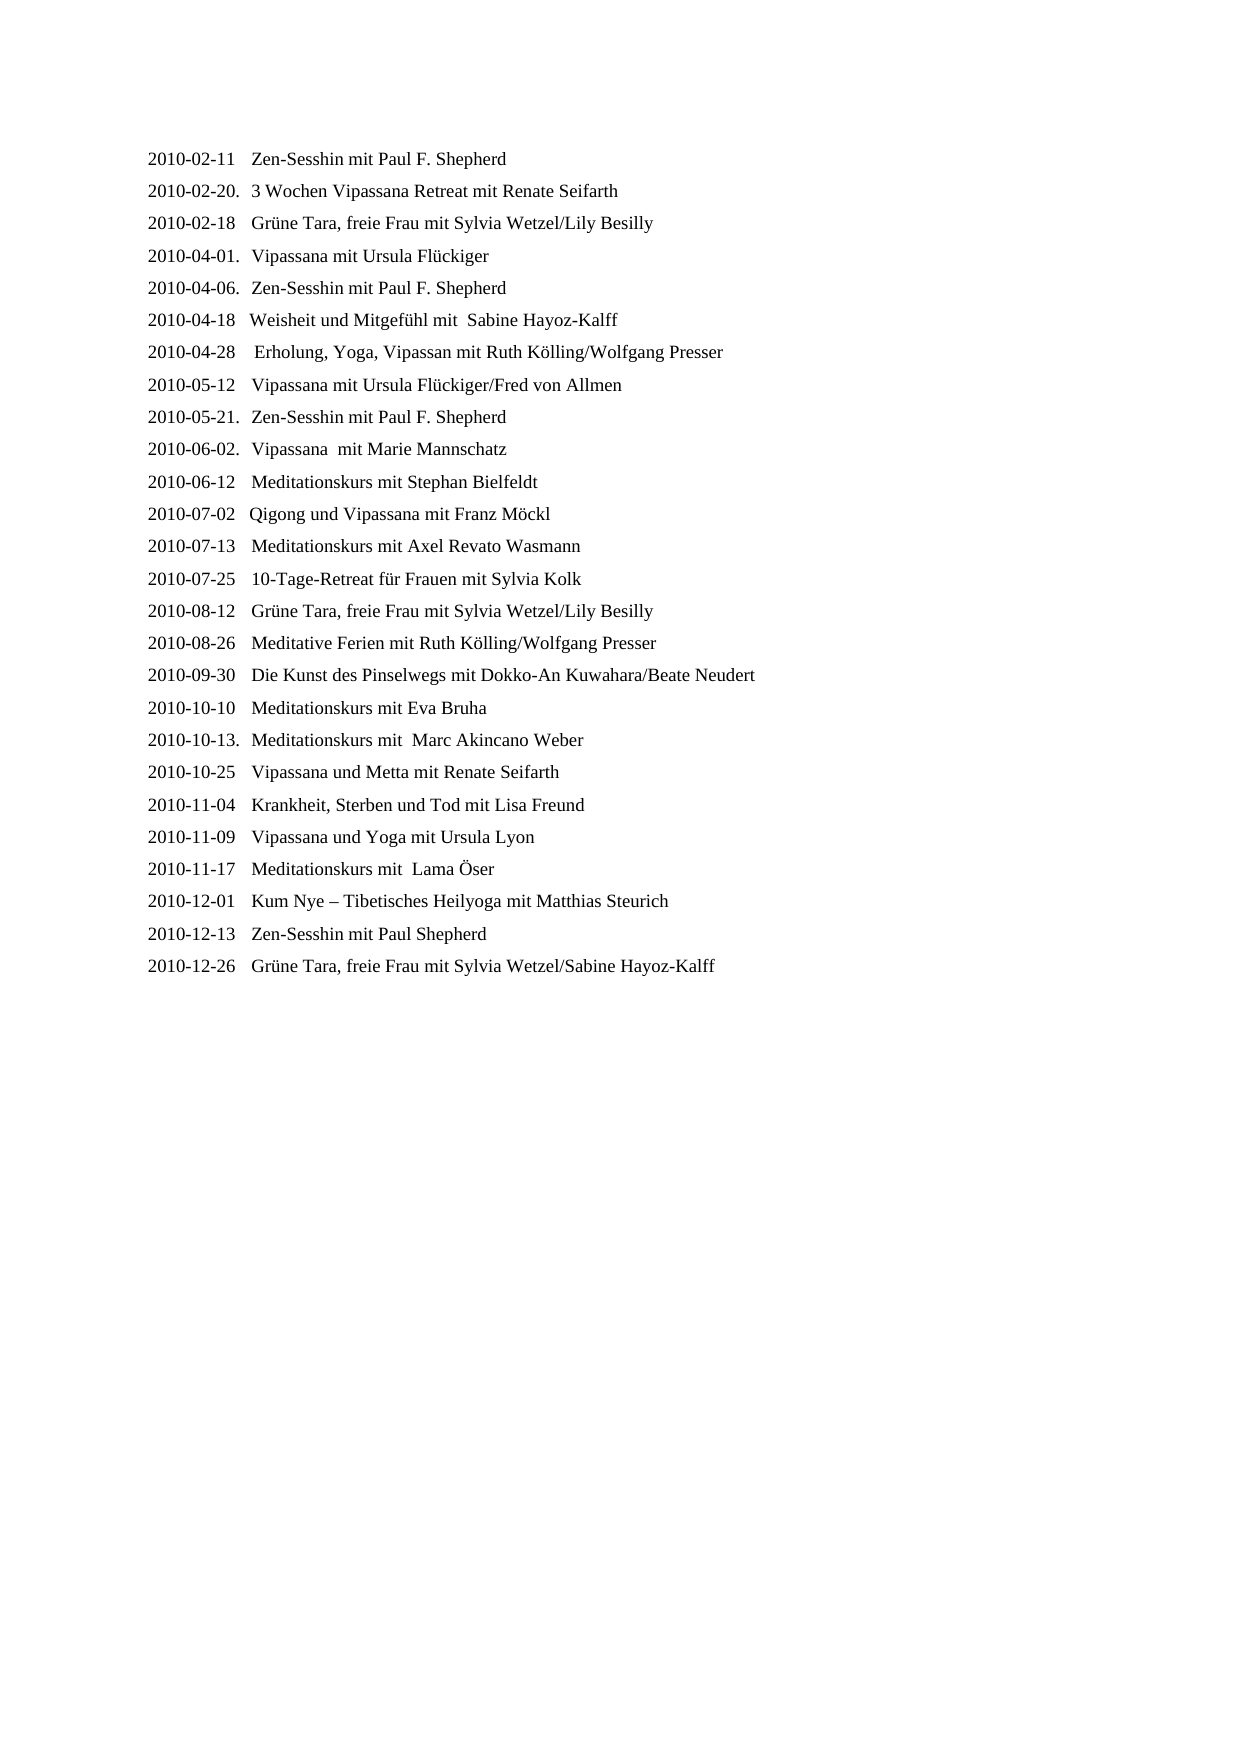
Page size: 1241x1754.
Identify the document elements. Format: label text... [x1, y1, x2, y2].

text 2010-10-25 Vipassana und Metta mit Renate Seifarth [148, 761, 1092, 783]
text 2010-02-11 Zen-Sesshin mit Paul F. Shepherd [148, 148, 1092, 169]
text 2010-02-18 Grüne Tara, freie Frau mit Sylvia Wetzel/Lily Besilly [148, 212, 1092, 234]
text 2010-07-13 Meditationskurs mit Axel Revato Wasmann [148, 535, 1092, 557]
text 2010-07-25 10-Tage-Retreat für Frauen mit Sylvia Kolk [148, 567, 1092, 589]
text 2010-12-13 Zen-Sesshin mit Paul Shepherd [148, 923, 1092, 944]
text 2010-12-01 Kum Nye – Tibetisches Heilyoga mit Matthias Steurich [148, 890, 1092, 912]
text 2010-10-10 Meditationskurs mit Eva Bruha [148, 697, 1092, 718]
text 2010-11-04 Krankheit, Sterben und Tod mit Lisa Freund [148, 793, 1092, 815]
text 2010-06-12 Meditationskurs mit Stephan Bielfeldt [148, 471, 1092, 492]
text 2010-06-02. Vipassana mit Marie Mannschatz [148, 438, 1092, 460]
text 2010-08-12 Grüne Tara, freie Frau mit Sylvia Wetzel/Lily Besilly [148, 600, 1092, 621]
text 2010-11-09 Vipassana und Yoga mit Ursula Lyon [148, 826, 1092, 847]
text 2010-02-20. 3 Wochen Vipassana Retreat mit Renate Seifarth [148, 180, 1092, 201]
text 2010-05-12 Vipassana mit Ursula Flückiger/Fred von Allmen [148, 374, 1092, 395]
text 2010-09-30 Die Kunst des Pinselwegs mit Dokko-An Kuwahara/Beate Neudert [148, 664, 1092, 686]
text 2010-04-06. Zen-Sesshin mit Paul F. Shepherd [148, 277, 1092, 298]
text 2010-04-01. Vipassana mit Ursula Flückiger [148, 244, 1092, 266]
text 2010-08-26 Meditative Ferien mit Ruth Kölling/Wolfgang Presser [148, 632, 1092, 653]
text 2010-10-13. Meditationskurs mit Marc Akincano Weber [148, 729, 1092, 750]
text 2010-11-17 Meditationskurs mit Lama Öser [148, 858, 1092, 879]
text 2010-07-02 Qigong und Vipassana mit Franz Möckl [148, 503, 1092, 524]
text 2010-05-21. Zen-Sesshin mit Paul F. Shepherd [148, 406, 1092, 427]
text 2010-12-26 Grüne Tara, freie Frau mit Sylvia Wetzel/Sabine Hayoz-Kalff [148, 955, 1092, 976]
text 2010-04-18 Weisheit und Mitgefühl mit Sabine Hayoz-Kalff [148, 309, 1092, 331]
text 2010-04-28 Erholung, Yoga, Vipassan mit Ruth Kölling/Wolfgang Presser [148, 341, 1092, 363]
